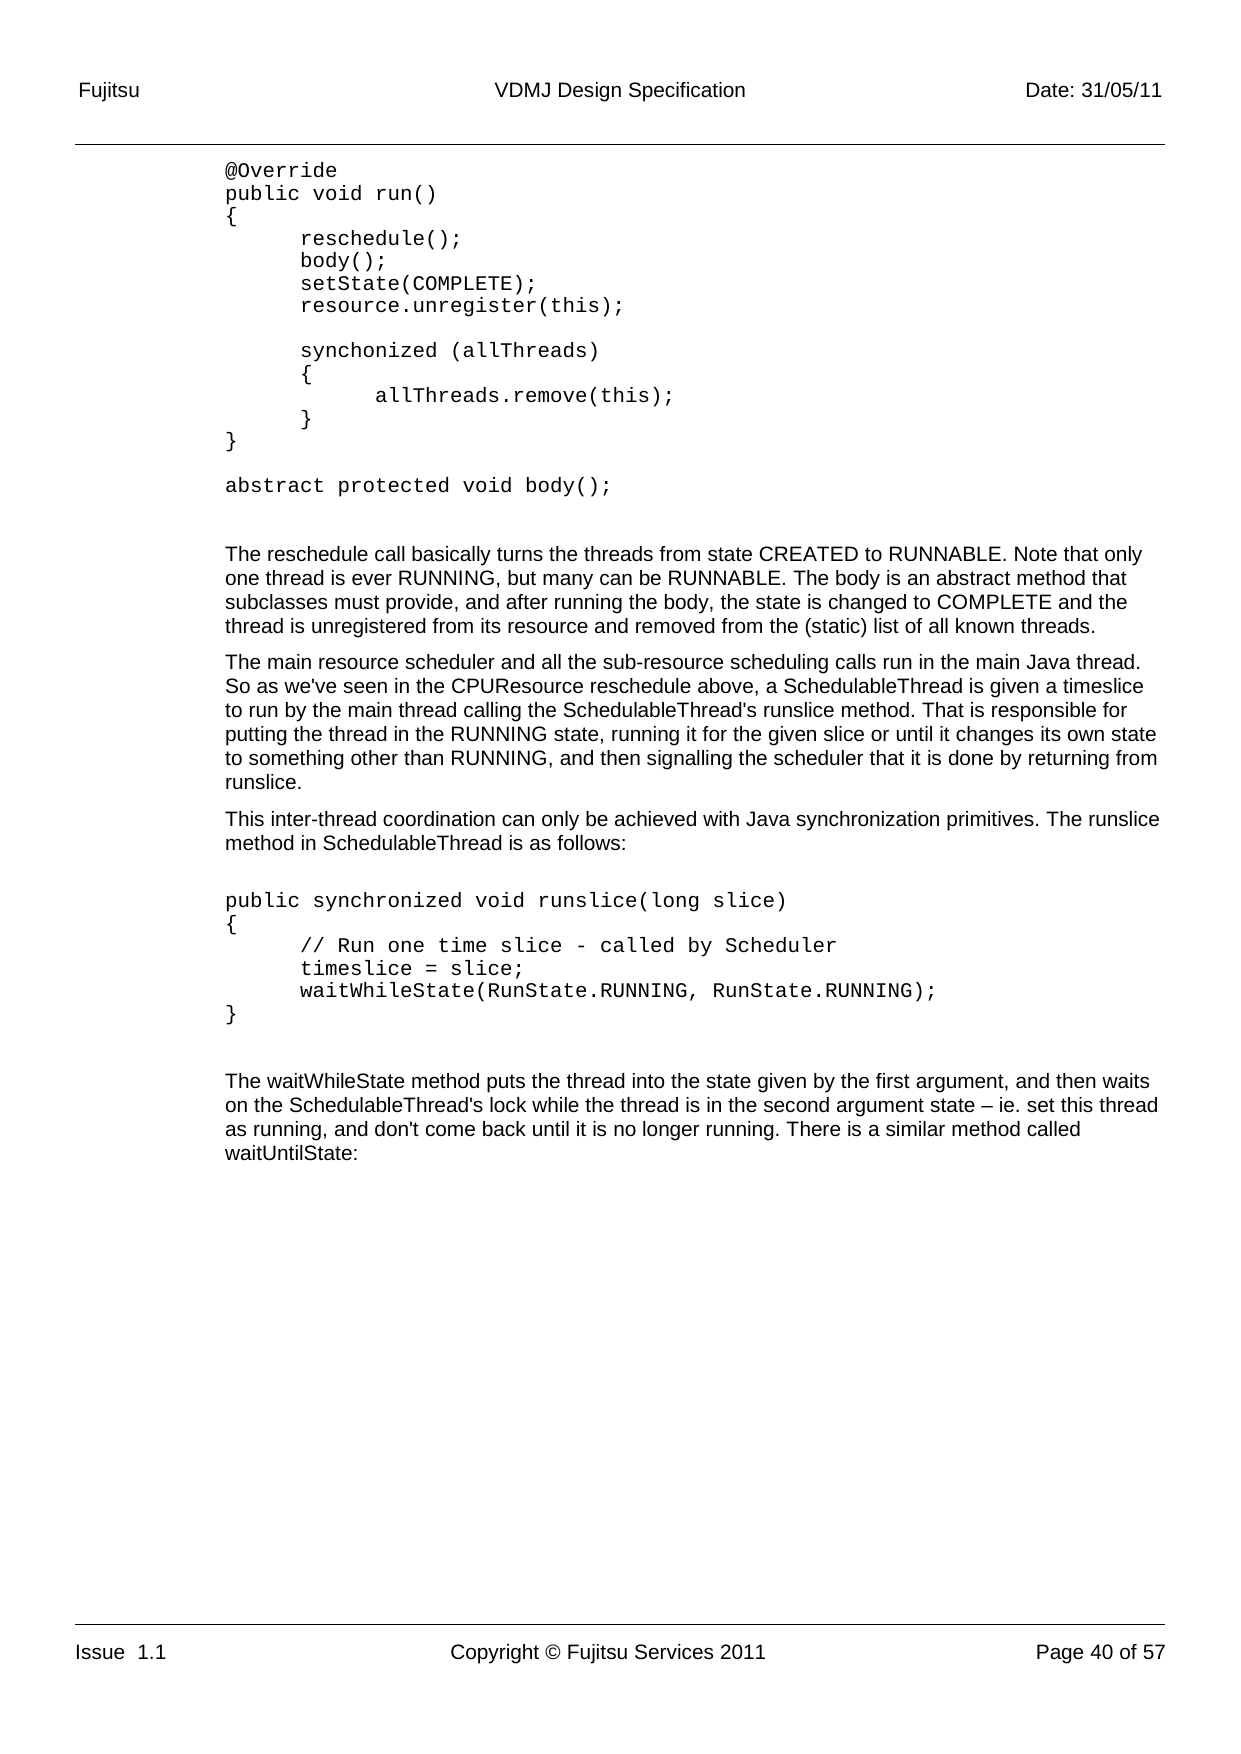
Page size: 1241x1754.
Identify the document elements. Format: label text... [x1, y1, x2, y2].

text The reschedule call basically turns the threads from state CREATED to RUNNABLE. Note that only one thread is ever RUNNING, but many can be RUNNABLE. The body is an abstract method that subclasses must provide, and after running the body, the state is changed to COMPLETE and the thread is unregistered from its resource and removed from the (static) list of all known threads. [225, 542, 1165, 638]
text body(); [225, 250, 1165, 272]
text The waitWhileState method puts the thread into the state given by the first argument, and then waits on the SchedulableThread's lock while the thread is in the second argument state – ie. set this thread as running, and don't come back until it is no longer running. There is a similar method called waitUntilState: [225, 1070, 1165, 1166]
text setState(COMPLETE); [225, 272, 1165, 295]
text public void run() [225, 182, 1165, 205]
text allThreads.remove(this); [225, 385, 1165, 407]
text waitWhileState(RunState.RUNNING, RunState.RUNNING); [225, 980, 1165, 1002]
text public synchronized void runslice(long slice) [225, 890, 1165, 912]
text resource.unregister(this); [225, 295, 1165, 317]
text // Run one time slice - called by Scheduler [225, 935, 1165, 957]
text The main resource scheduler and all the sub-resource scheduling calls run in the main Java thread. So as we've seen in the CPUResource reschedule above, a SchedulableThread is given a timeslice to run by the main thread calling the SchedulableThread's runslice method. That is responsible for putting the thread in the RUNNING state, running it for the given slice or until it changes its own state to something other than RUNNING, and then signalling the scheduler that it is done by returning from runslice. [225, 651, 1165, 794]
text abstract protected void body(); [225, 475, 1165, 497]
text } [225, 407, 1165, 430]
text timeslice = slice; [225, 957, 1165, 980]
text reschedule(); [225, 227, 1165, 250]
text This inter-thread coordination can only be achieved with Java synchronization primitives. The runslice method in SchedulableThread is as follows: [225, 807, 1165, 855]
text @Override [225, 160, 1165, 182]
text { [225, 205, 1165, 227]
text { [225, 362, 1165, 385]
text synchonized (allThreads) [225, 340, 1165, 362]
text } [225, 1002, 1165, 1025]
text } [225, 430, 1165, 452]
text { [225, 912, 1165, 935]
